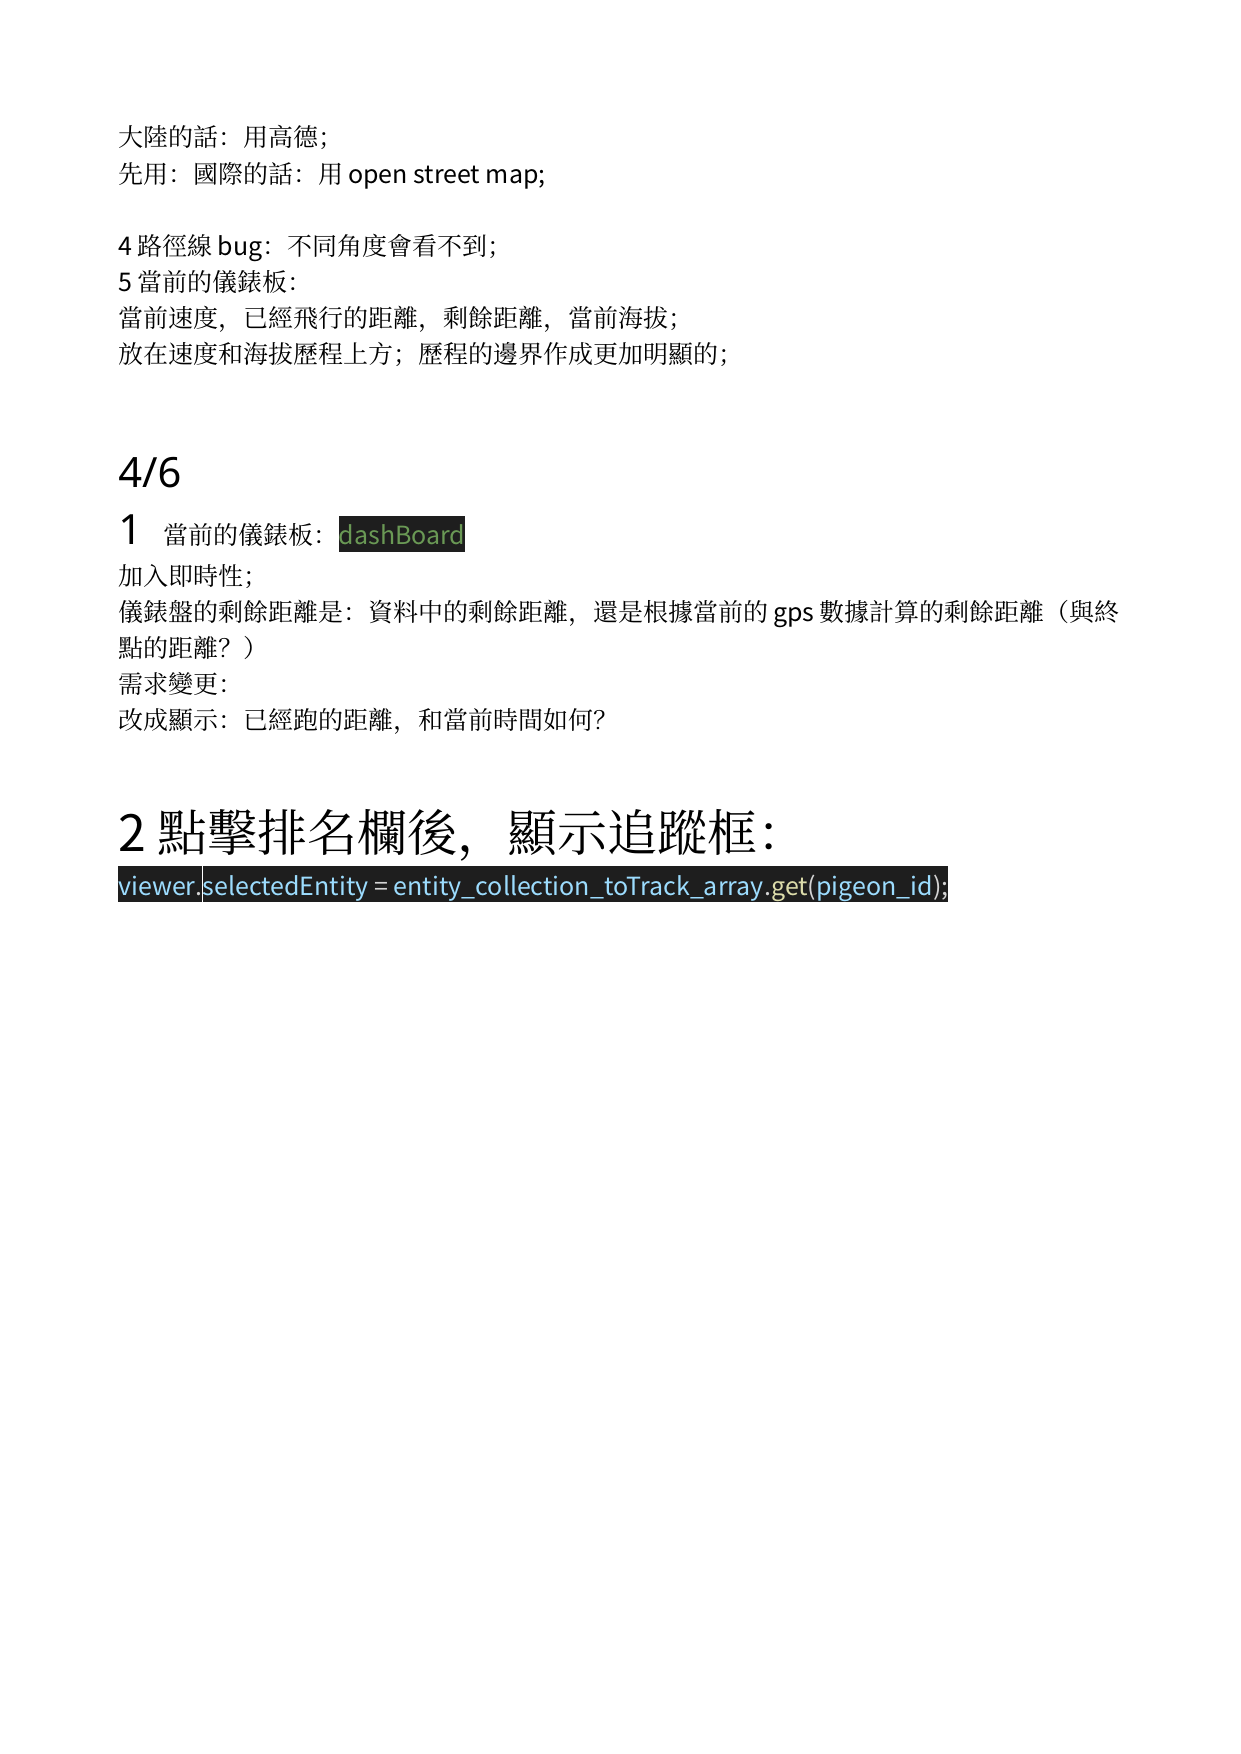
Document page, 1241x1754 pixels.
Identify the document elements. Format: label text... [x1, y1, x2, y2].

text viewer.selectedEntity = entity_collection_toTrack_array.get(pigeon_id); [118, 866, 1122, 902]
text 5 當前的儀錶板： [118, 263, 1122, 299]
text 當前速度，已經飛行的距離，剩餘距離，當前海拔； [118, 299, 1122, 335]
text 需求變更： [118, 665, 1122, 701]
text 4/6 [118, 443, 1122, 500]
text 1 當前的儀錶板：dashBoard [118, 500, 1122, 557]
text 改成顯示：已經跑的距離，和當前時間如何？ [118, 701, 1122, 737]
text 儀錶盤的剩餘距離是：資料中的剩餘距離，還是根據當前的gps數據計算的剩餘距離（與終點的距離？） [118, 593, 1122, 665]
text 放在速度和海拔歷程上方；歷程的邊界作成更加明顯的； [118, 335, 1122, 371]
text 2 點擊排名欄後，顯示追蹤框： [118, 794, 1122, 866]
text 大陸的話：用高德； [118, 118, 1122, 154]
text 先用：國際的話：用open street map; [118, 154, 1122, 190]
text 4 路徑線bug：不同角度會看不到； [118, 227, 1122, 263]
text 加入即時性； [118, 557, 1122, 593]
